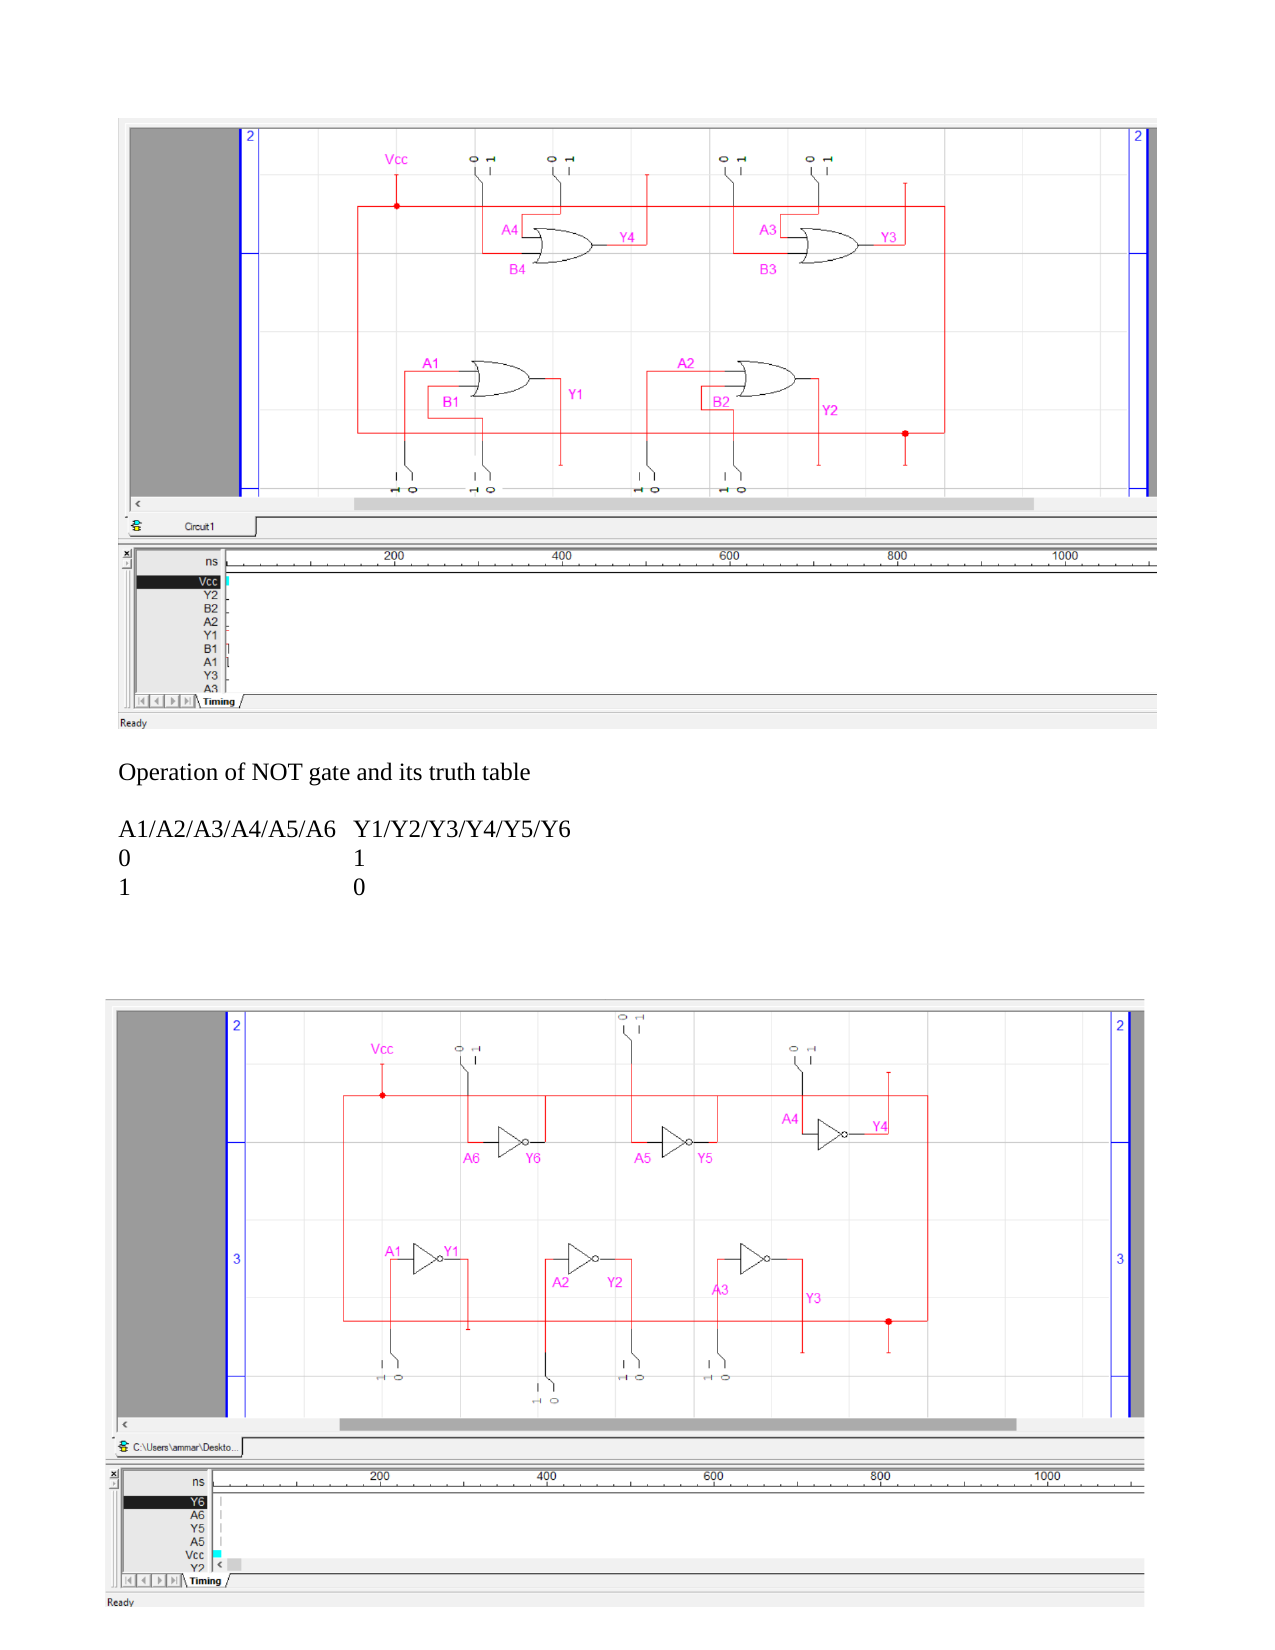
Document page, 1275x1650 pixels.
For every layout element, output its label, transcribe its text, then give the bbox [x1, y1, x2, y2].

table_cell 1 [353, 843, 588, 872]
table_cell 0 [118, 843, 353, 872]
table_cell 0 [353, 872, 588, 901]
table_header Y1/Y2/Y3/Y4/Y5/Y6 [353, 815, 588, 843]
table_header A1/A2/A3/A4/A5/A6 [118, 815, 353, 843]
text Operation of NOT gate and its truth table [118, 757, 1157, 786]
picture [118, 118, 1157, 729]
table_cell 1 [118, 872, 353, 901]
picture [105, 999, 1145, 1607]
